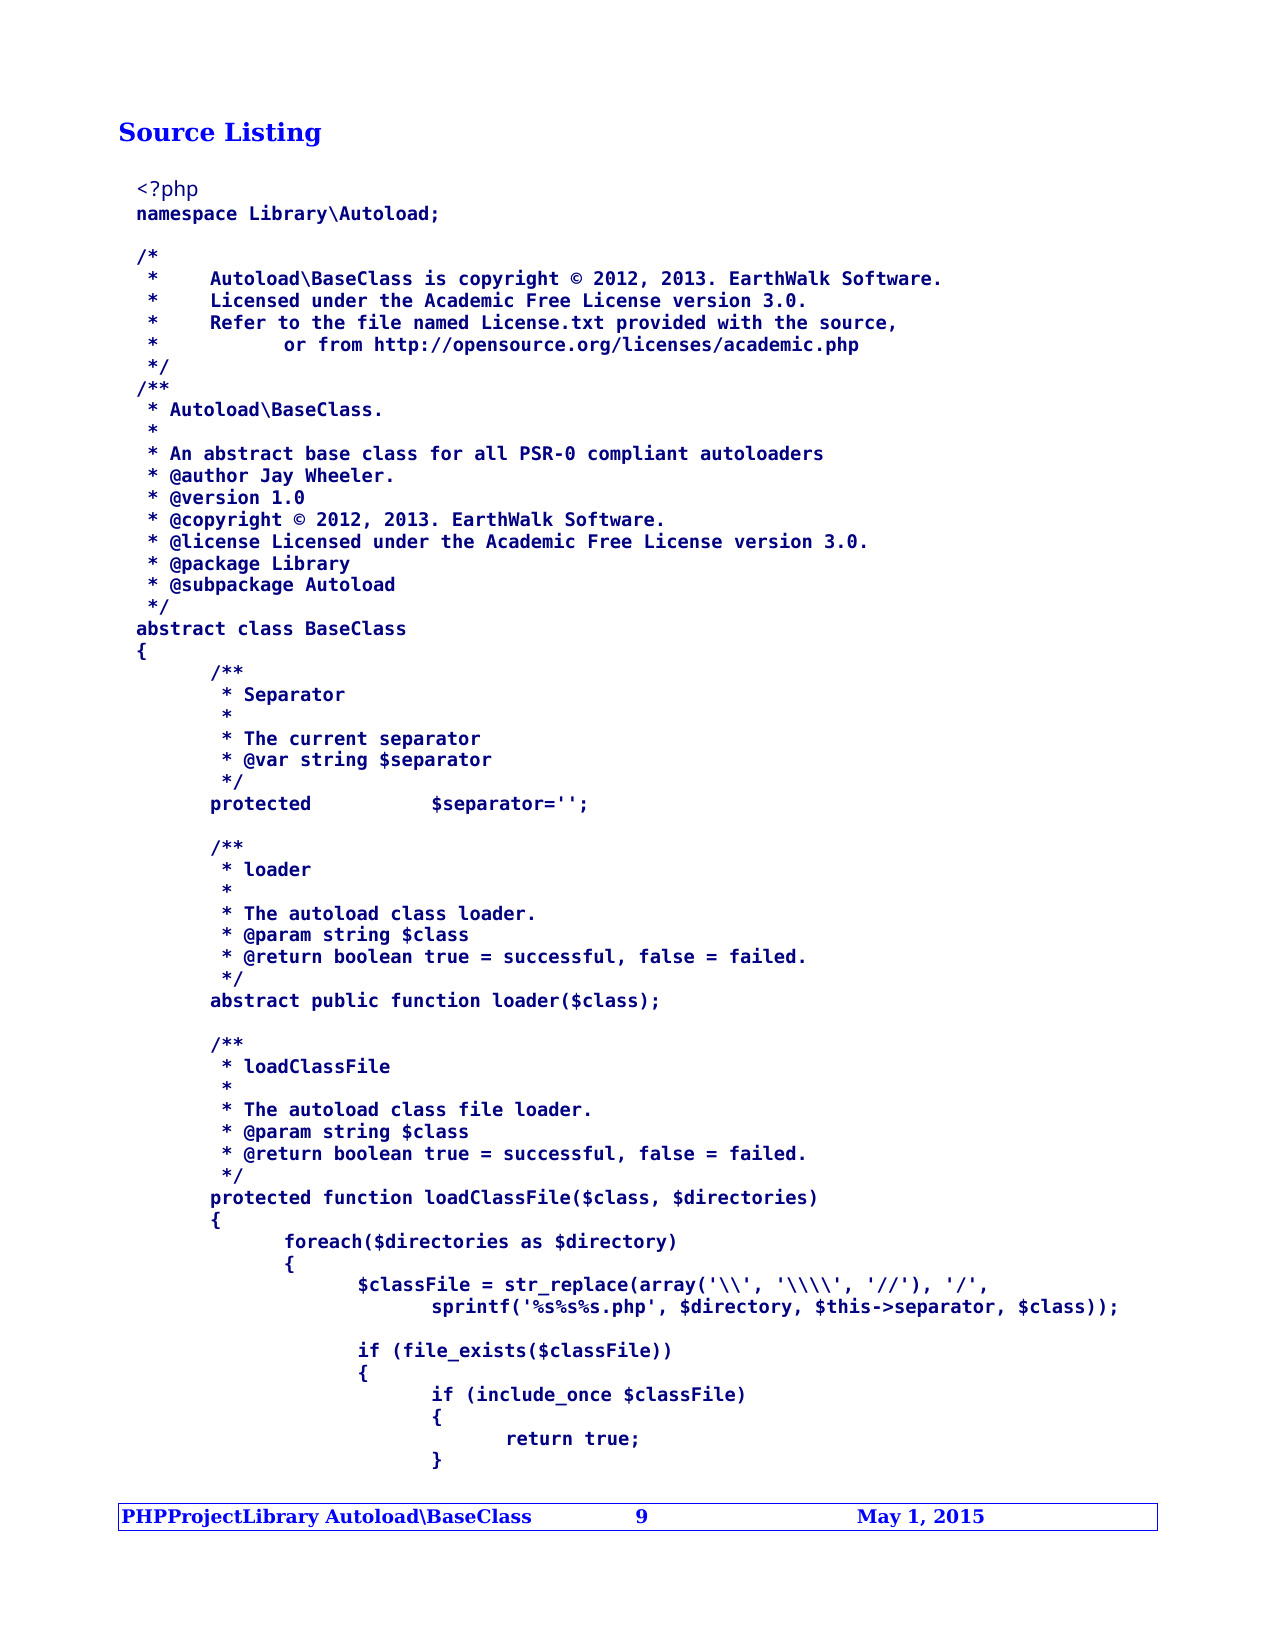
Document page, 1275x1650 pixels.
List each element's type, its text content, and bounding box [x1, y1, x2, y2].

list * @subpackage Autoload [136, 574, 1157, 596]
list * [136, 706, 1157, 728]
list /** [136, 378, 1157, 399]
list foreach($directories as $directory) [136, 1231, 1157, 1253]
list } [136, 1449, 1157, 1471]
list if (include_once $classFile) [136, 1384, 1157, 1406]
list { [136, 640, 1157, 662]
list /* [136, 246, 1157, 268]
list sprintf('%s%s%s.php', $directory, $this->separator, $class)); [136, 1296, 1157, 1318]
list */ [136, 1165, 1157, 1187]
list * @return boolean true = successful, false = failed. [136, 946, 1157, 968]
list /** [136, 1034, 1157, 1056]
list * @param string $class [136, 924, 1157, 946]
list * @var string $separator [136, 749, 1157, 771]
title Source Listing [118, 118, 1157, 147]
list */ [136, 596, 1157, 618]
list /** [136, 662, 1157, 684]
list { [136, 1406, 1157, 1428]
list <?php [136, 174, 1157, 203]
list * The autoload class loader. [136, 903, 1157, 924]
list * Separator [136, 684, 1157, 706]
list * @return boolean true = successful, false = failed. [136, 1143, 1157, 1165]
list * @param string $class [136, 1121, 1157, 1143]
list * loadClassFile [136, 1056, 1157, 1078]
list * Autoload\BaseClass. [136, 399, 1157, 421]
list * The autoload class file loader. [136, 1099, 1157, 1121]
list * or from http://opensource.org/licenses/academic.php [136, 334, 1157, 356]
list * [136, 1078, 1157, 1099]
list * The current separator [136, 728, 1157, 749]
list * @version 1.0 [136, 487, 1157, 509]
list abstract public function loader($class); [136, 990, 1157, 1012]
list * loader [136, 859, 1157, 881]
list { [136, 1362, 1157, 1384]
list * [136, 421, 1157, 443]
list * [136, 881, 1157, 903]
list * Refer to the file named License.txt provided with the source, [136, 312, 1157, 334]
list * @license Licensed under the Academic Free License version 3.0. [136, 531, 1157, 553]
list return true; [136, 1428, 1157, 1449]
list protected $separator=''; [136, 793, 1157, 815]
list * @author Jay Wheeler. [136, 465, 1157, 487]
list * @copyright © 2012, 2013. EarthWalk Software. [136, 509, 1157, 531]
list if (file_exists($classFile)) [136, 1340, 1157, 1362]
list */ [136, 771, 1157, 793]
list * An abstract base class for all PSR-0 compliant autoloaders [136, 443, 1157, 465]
list { [136, 1253, 1157, 1274]
list */ [136, 968, 1157, 990]
list /** [136, 837, 1157, 859]
list { [136, 1209, 1157, 1231]
list * Licensed under the Academic Free License version 3.0. [136, 290, 1157, 312]
list abstract class BaseClass [136, 618, 1157, 640]
list namespace Library\Autoload; [136, 203, 1157, 224]
list * Autoload\BaseClass is copyright © 2012, 2013. EarthWalk Software. [136, 268, 1157, 290]
list $classFile = str_replace(array('\\', '\\\\', '//'), '/', [136, 1274, 1157, 1296]
list */ [136, 356, 1157, 378]
list * @package Library [136, 553, 1157, 574]
list protected function loadClassFile($class, $directories) [136, 1187, 1157, 1209]
